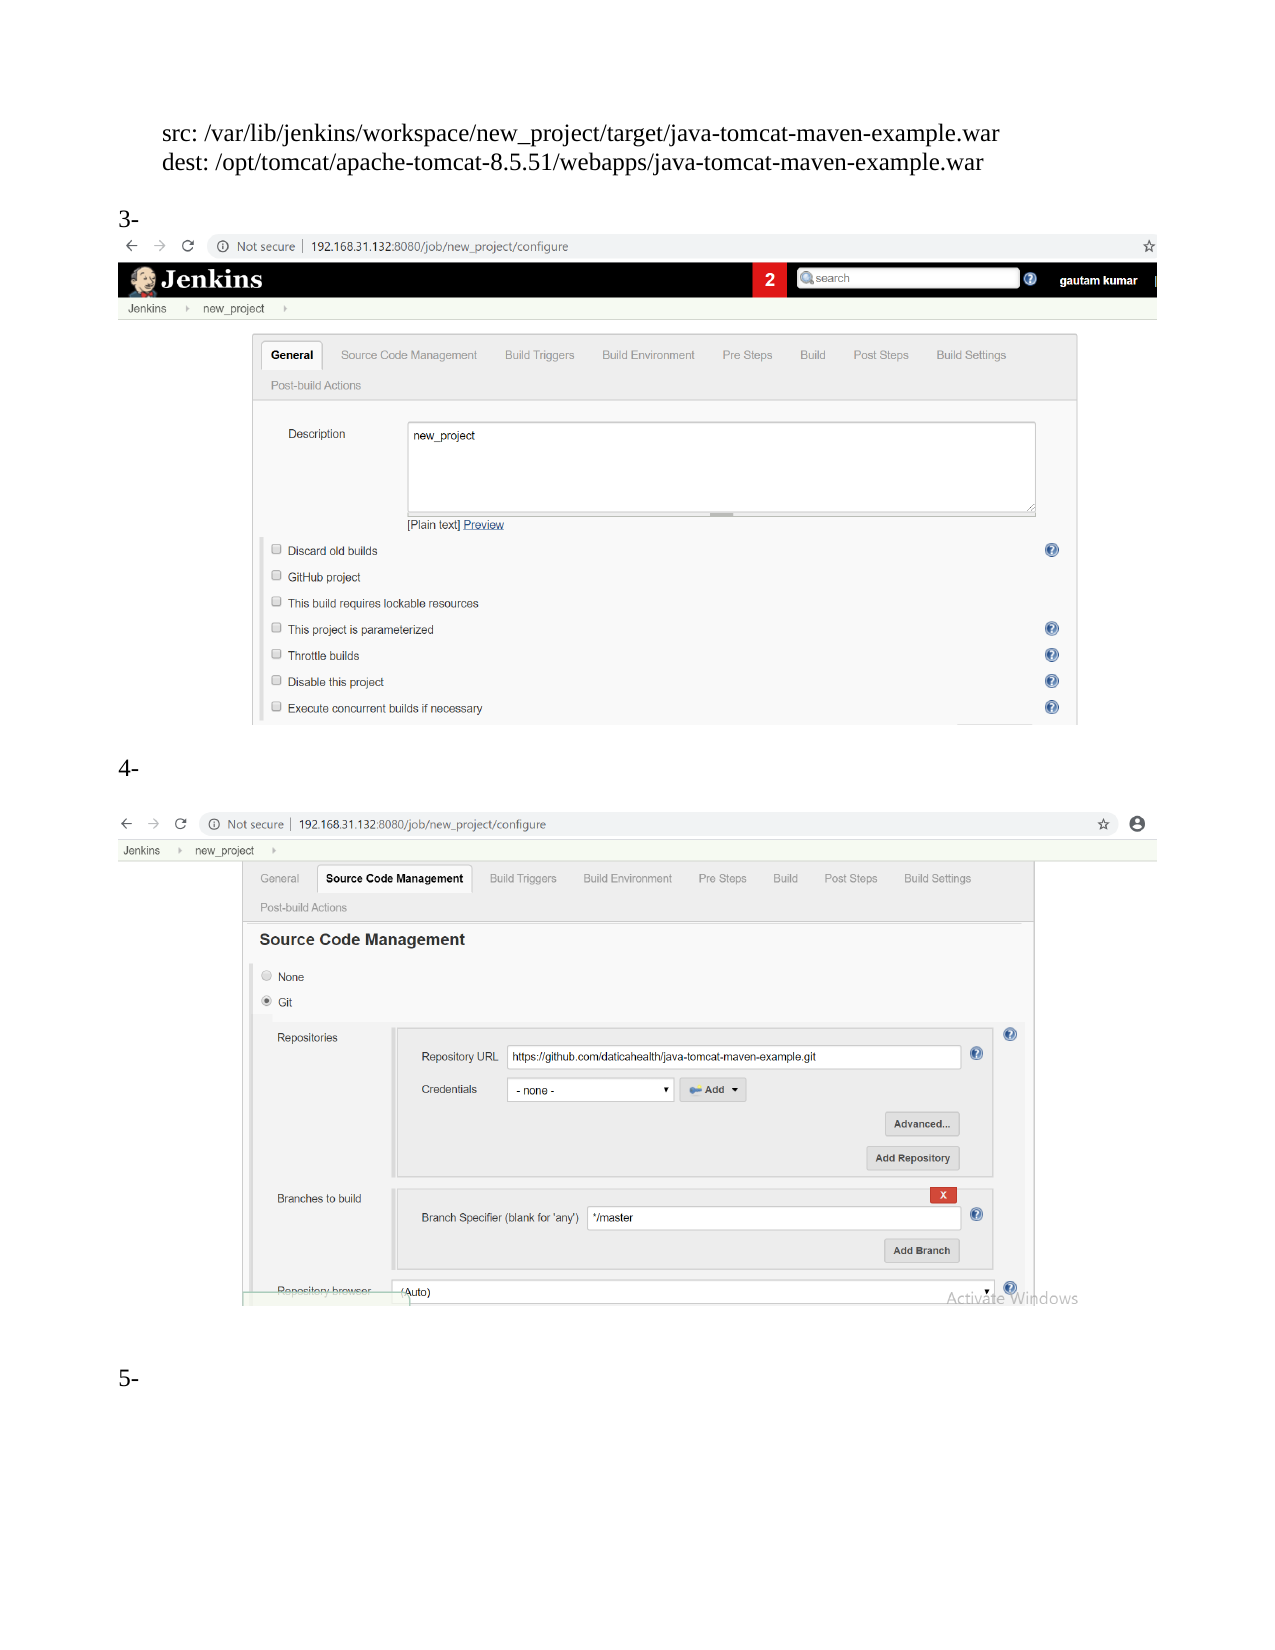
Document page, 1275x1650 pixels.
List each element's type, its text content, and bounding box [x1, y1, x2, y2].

text src: /var/lib/jenkins/workspace/new_project/target/java-tomcat-maven-example.war [118, 118, 1157, 147]
text 3- [118, 204, 1157, 233]
text dest: /opt/tomcat/apache-tomcat-8.5.51/webapps/java-tomcat-maven-example.war [118, 147, 1157, 176]
picture [118, 233, 1157, 725]
text [118, 1306, 1157, 1334]
text 5- [118, 1363, 1157, 1392]
picture [118, 812, 1157, 1306]
text 4- [118, 753, 1157, 812]
